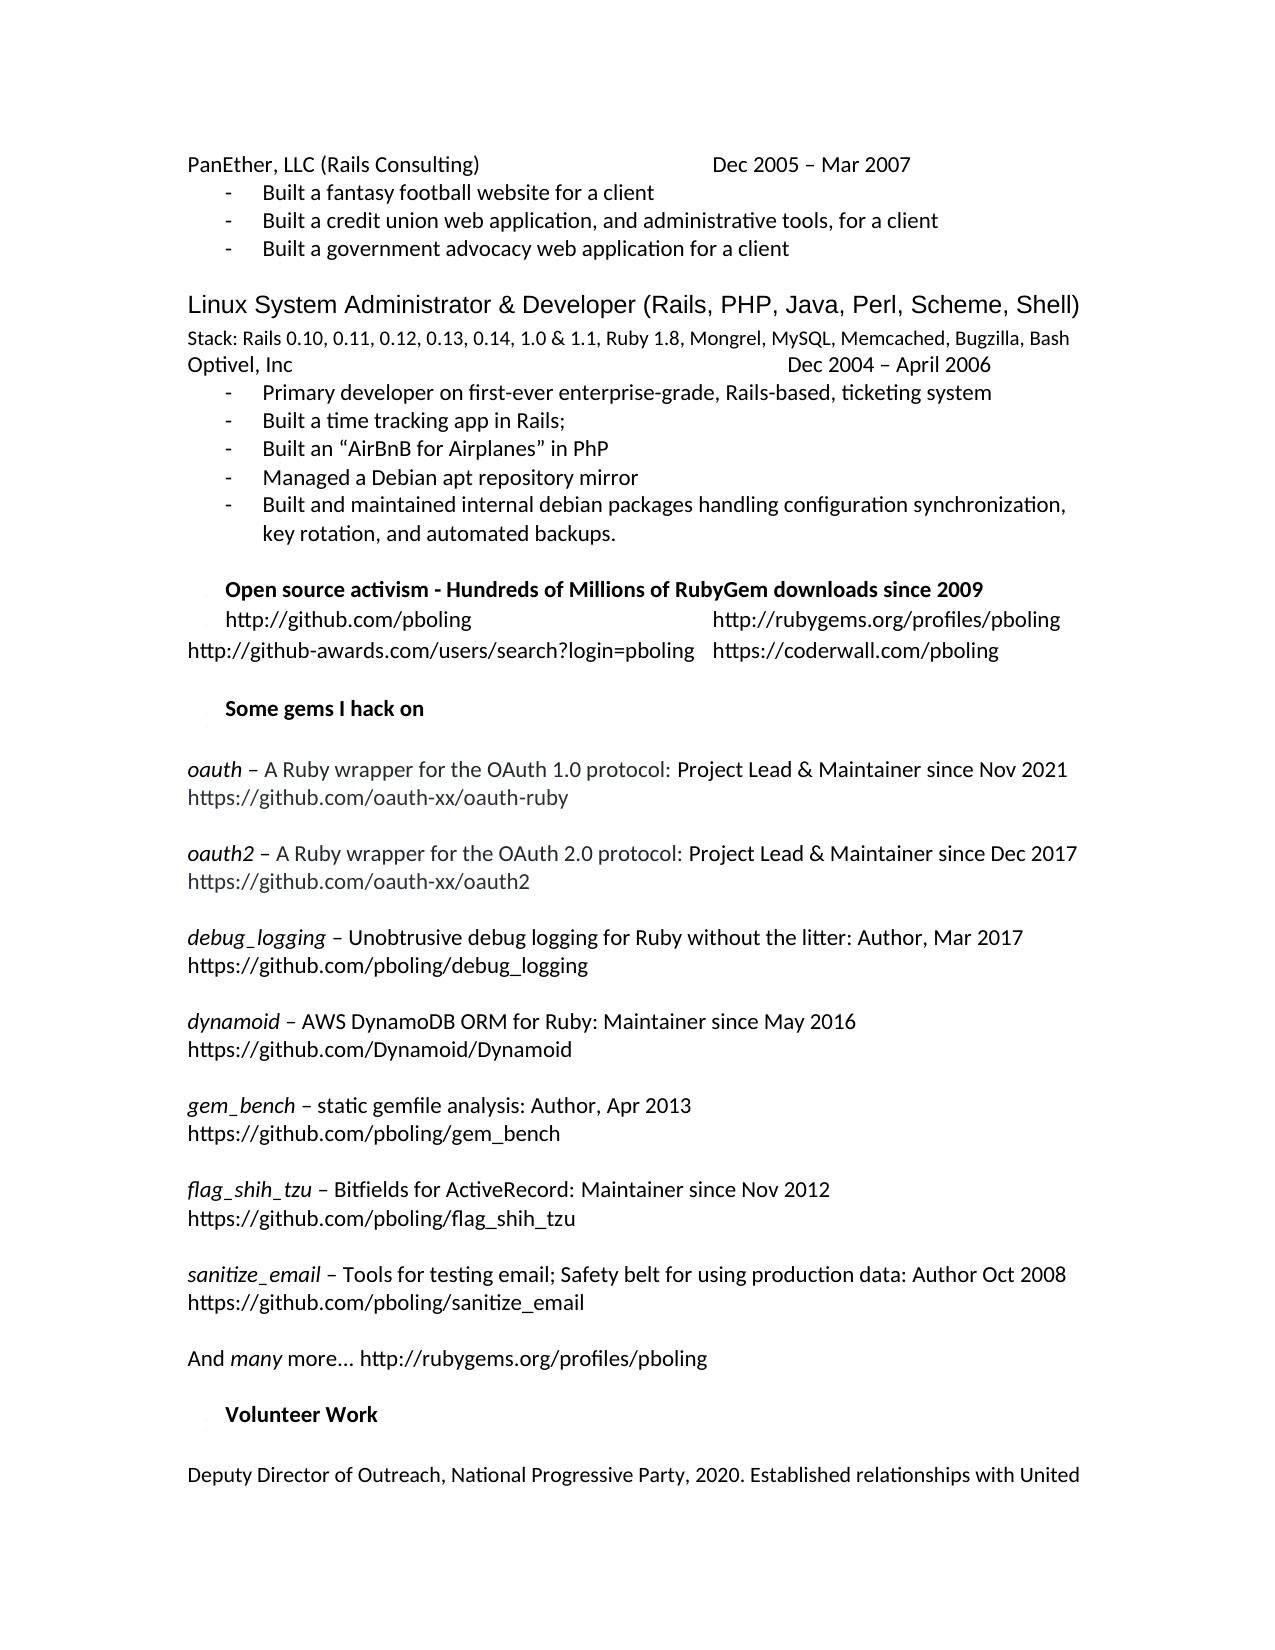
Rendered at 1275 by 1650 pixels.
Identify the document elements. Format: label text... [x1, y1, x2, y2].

text gem_bench – static gemfile analysis: Author, Apr 2013 [187, 1092, 1087, 1119]
text Stack: Rails 0.10, 0.11, 0.12, 0.13, 0.14, 1.0 & 1.1, Ruby 1.8, Mongrel, MySQL, Memcached, Bugzilla, Bash [187, 325, 1087, 351]
text And many more... http://rubygems.org/profiles/pboling [187, 1344, 1087, 1372]
text https://github.com/pboling/flag_shih_tzu [187, 1204, 1087, 1232]
text debug_logging – Unobtrusive debug logging for Ruby without the litter: Author, Mar 2017 [187, 923, 1087, 951]
list Built a credit union web application, and administrative tools, for a client [225, 206, 1087, 234]
text Volunteer Work [187, 1400, 1087, 1430]
list Primary developer on first-ever enterprise-grade, Rails-based, ticketing system [225, 378, 1087, 407]
text flag_shih_tzu – Bitfields for ActiveRecord: Maintainer since Nov 2012 [187, 1176, 1087, 1204]
text http://github-awards.com/users/search?login=pboling https://coderwall.com/pboling [187, 636, 1087, 664]
list Built a fantasy football website for a client [225, 178, 1087, 206]
text dynamoid – AWS DynamoDB ORM for Ruby: Maintainer since May 2016 [187, 1007, 1087, 1036]
list Built a government advocacy web application for a client [225, 234, 1087, 262]
text Open source activism - Hundreds of Millions of RubyGem downloads since 2009 [187, 575, 1087, 605]
text Optivel, Inc Dec 2004 – April 2006 [187, 351, 1087, 378]
text oauth2 – A Ruby wrapper for the OAuth 2.0 protocol: Project Lead & Maintainer since Dec 2017 [187, 839, 1087, 867]
text http://github.com/pboling http://rubygems.org/profiles/pboling [187, 605, 1087, 636]
text Some gems I hack on [187, 694, 1087, 725]
list Built and maintained internal debian packages handling configuration synchronization, key rotation, and automated backups. [225, 491, 1087, 547]
text https://github.com/Dynamoid/Dynamoid [187, 1036, 1087, 1063]
subtitle Linux System Administrator & Developer (Rails, PHP, Java, Perl, Scheme, Shell) [187, 290, 1087, 319]
list Managed a Debian apt repository mirror [225, 463, 1087, 491]
text sanitize_email – Tools for testing email; Safety belt for using production data: Author Oct 2008 [187, 1260, 1087, 1288]
list Built a time tracking app in Rails; [225, 407, 1087, 434]
text oauth – A Ruby wrapper for the OAuth 1.0 protocol: Project Lead & Maintainer since Nov 2021 [187, 755, 1087, 783]
text https://github.com/pboling/debug_logging [187, 951, 1087, 979]
text Deputy Director of Outreach, National Progressive Party, 2020. Established relationships with United [187, 1461, 1087, 1487]
text https://github.com/oauth-xx/oauth-ruby [187, 783, 1087, 811]
text https://github.com/pboling/gem_bench [187, 1119, 1087, 1148]
list Built an “AirBnB for Airplanes” in PhP [225, 434, 1087, 463]
text https://github.com/pboling/sanitize_email [187, 1288, 1087, 1316]
text PanEther, LLC (Rails Consulting) Dec 2005 – Mar 2007 [187, 150, 1087, 178]
text https://github.com/oauth-xx/oauth2 [187, 867, 1087, 895]
